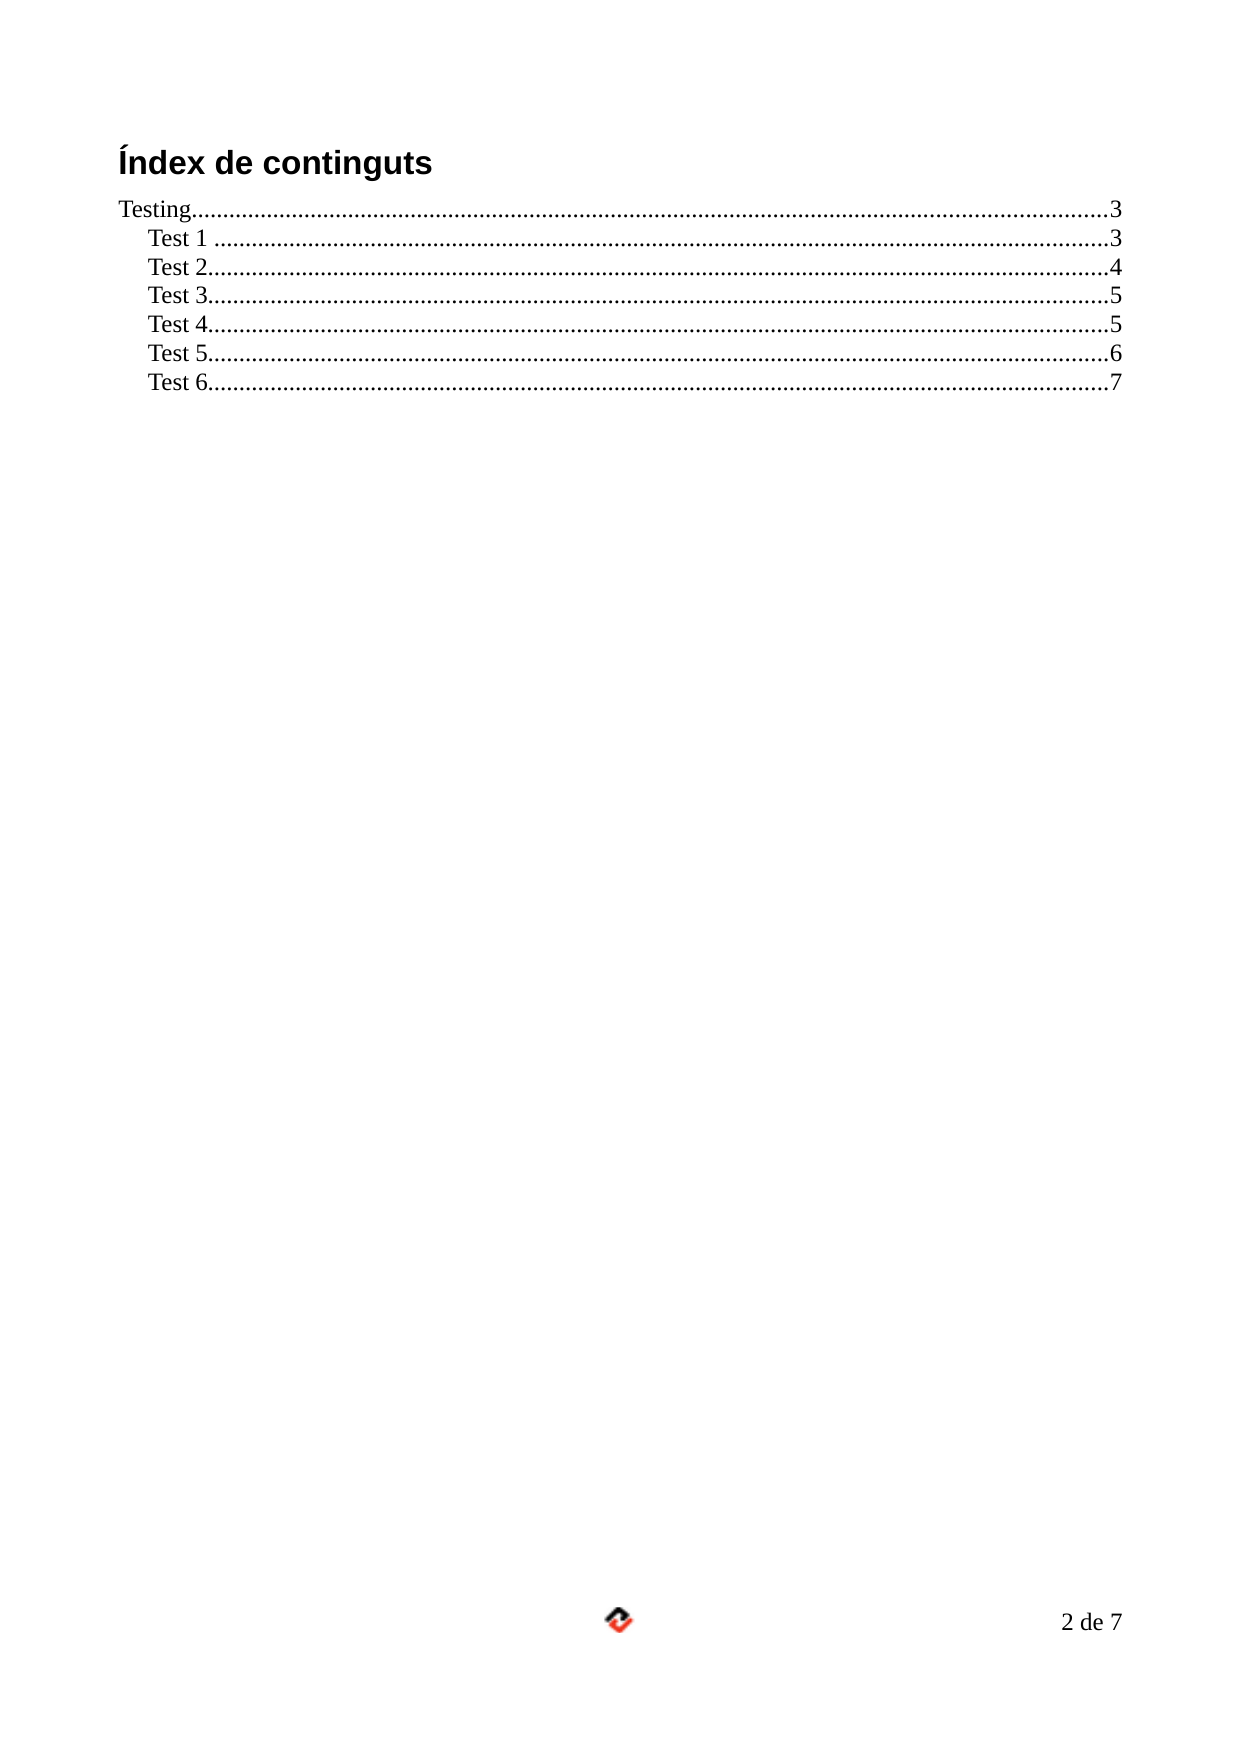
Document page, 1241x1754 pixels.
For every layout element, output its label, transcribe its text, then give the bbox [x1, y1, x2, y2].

text Test 4 5 [148, 309, 1122, 338]
text Test 2 4 [148, 252, 1122, 280]
text Test 6 7 [148, 367, 1122, 395]
subtitle Índex de continguts [118, 143, 1122, 182]
text Test 5 6 [148, 338, 1122, 367]
text Test 3 5 [148, 280, 1122, 309]
text Testing 3 [118, 194, 1122, 223]
text Test 1 3 [148, 223, 1122, 252]
